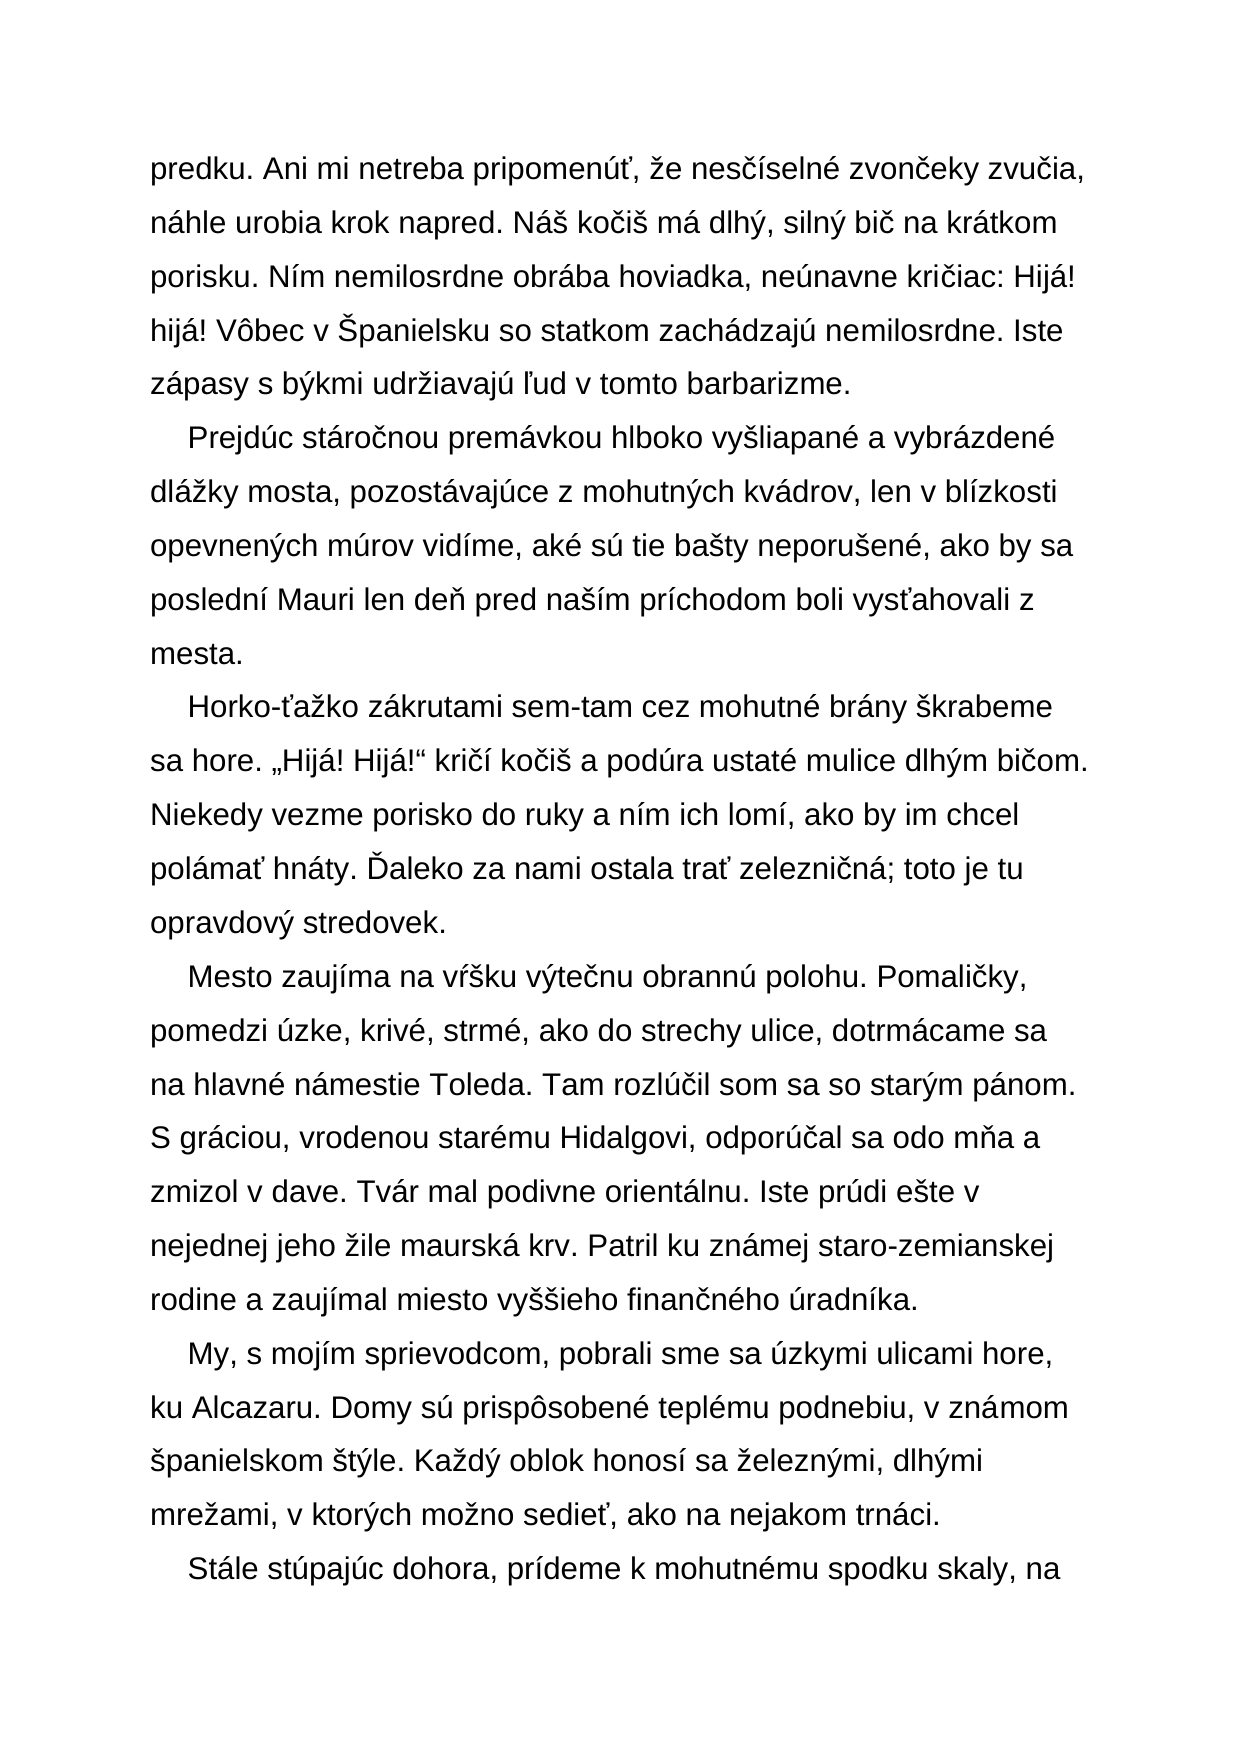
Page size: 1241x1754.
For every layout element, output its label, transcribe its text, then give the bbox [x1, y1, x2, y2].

text Stále stúpajúc dohora, prídeme k mohutnému spodku skaly, na [150, 1550, 1091, 1586]
text Mesto zaujíma na vŕšku výtečnu obrannú polohu. Pomaličky, pomedzi úzke, krivé, strmé, ako do strechy ulice, dotrmácame sa na hlavné námestie Toleda. Tam rozlúčil som sa so starým pánom. S gráciou, vrodenou starému Hidalgovi, odporúčal sa odo mňa a zmizol v dave. Tvár mal podivne orientálnu. Iste prúdi ešte v nejednej jeho žile maurská krv. Patril ku známej staro-zemianskej rodine a zaujímal miesto vyššieho finančného úradníka. [150, 958, 1091, 1317]
text Horko-ťažko zákrutami sem-tam cez mohutné brány škrabeme sa hore. „Hijá! Hijá!“ kričí kočiš a podúra ustaté mulice dlhým bičom. Niekedy vezme porisko do ruky a ním ich lomí, ako by im chcel polámať hnáty. Ďaleko za nami ostala trať zelezničná; toto je tu opravdový stredovek. [150, 688, 1091, 940]
text My, s mojím sprievodcom, pobrali sme sa úzkymi ulicami hore, ku Alcazaru. Domy sú prispôsobené teplému podnebiu, v zná­mom španielskom štýle. Každý oblok honosí sa železnými, dlhými mrežami, v ktorých možno sedieť, ako na nejakom trnáci. [150, 1335, 1091, 1532]
text Prejdúc stáročnou premávkou hlboko vyšliapané a vybrázdené dlážky mosta, pozostávajúce z mohutných kvádrov, len v blízkosti opevnených múrov vidíme, aké sú tie bašty neporušené, ako by sa poslední Mauri len deň pred naším príchodom boli vysťahovali z mesta. [150, 419, 1091, 671]
text predku. Ani mi netreba pripomenúť, že nesčíselné zvončeky zvučia, náhle urobia krok napred. Náš kočiš má dlhý, silný bič na krátkom porisku. Ním nemilosrdne obrába hoviadka, neúnavne kri­čiac: Hijá! hijá! Vôbec v Španielsku so statkom zachádzajú ne­milosrdne. Iste zápasy s býkmi udržiavajú ľud v tomto barbarizme. [150, 150, 1091, 401]
